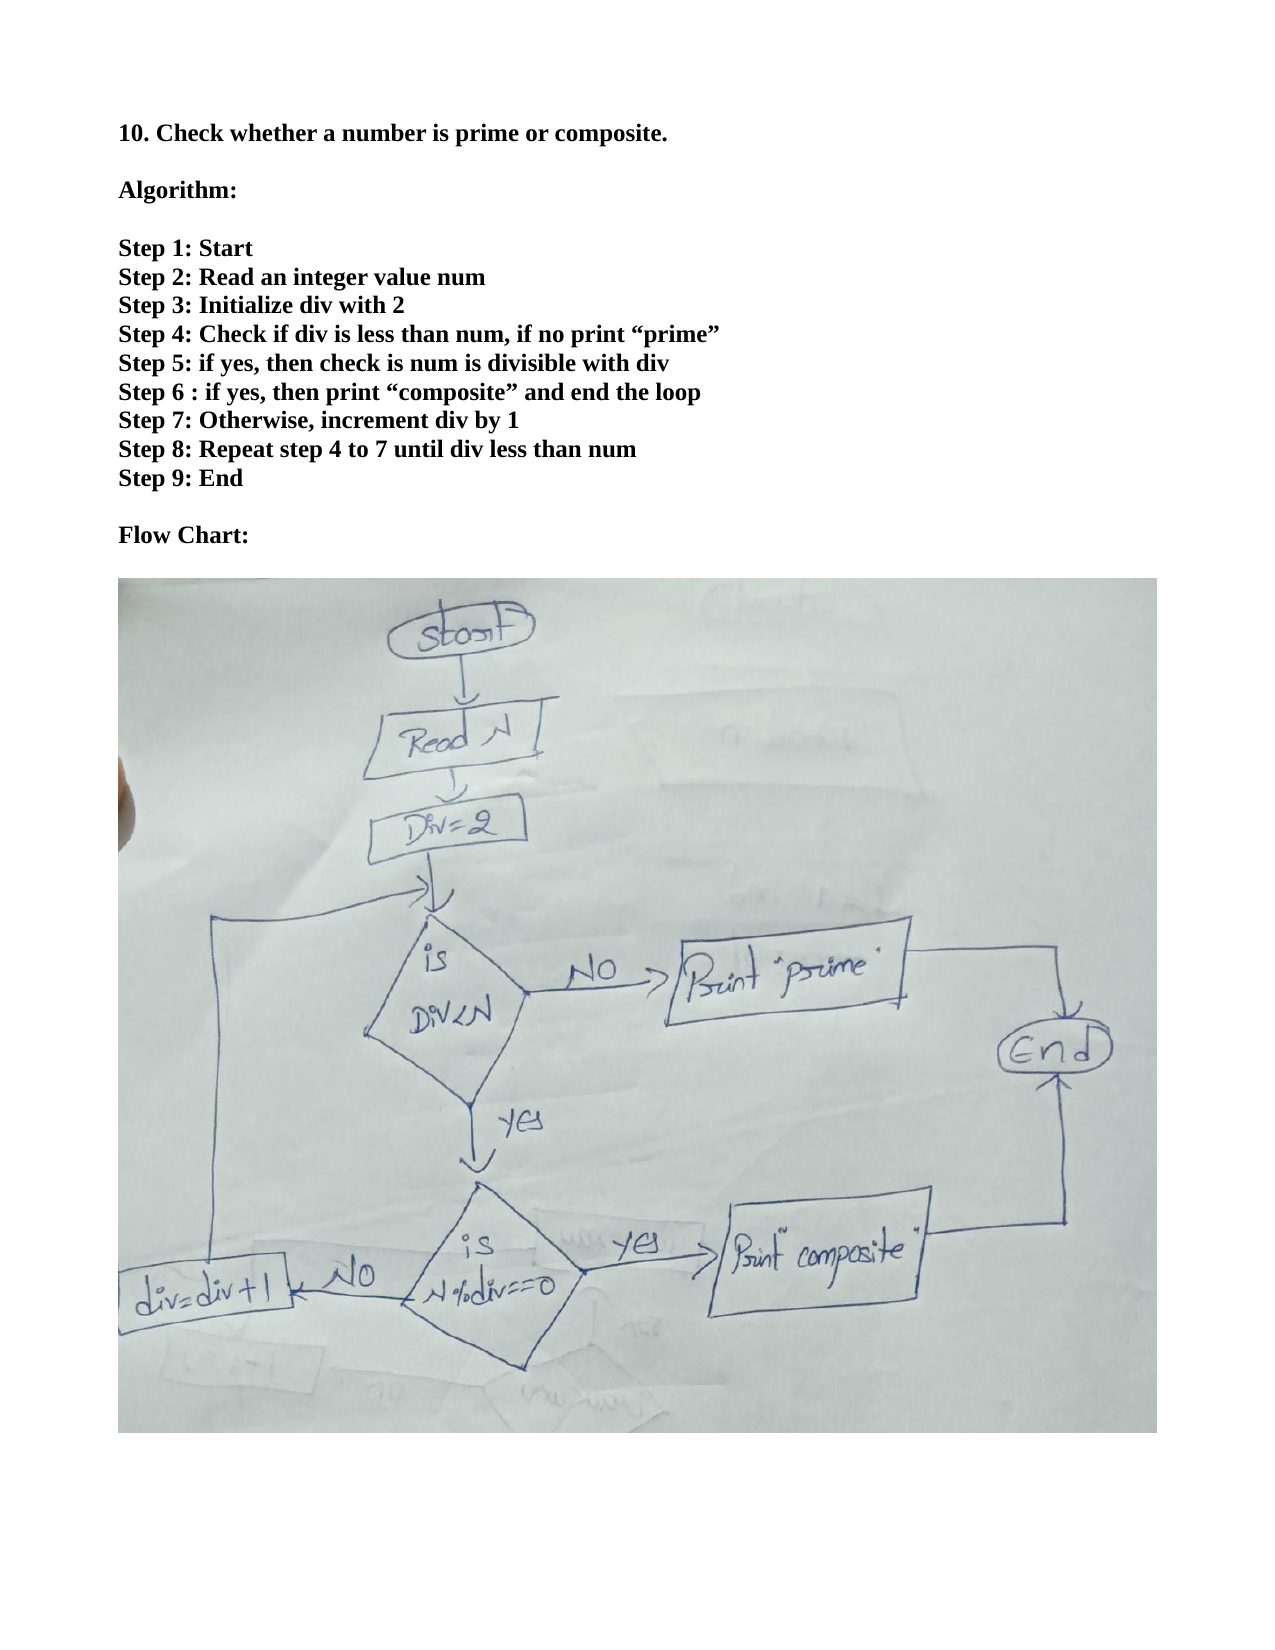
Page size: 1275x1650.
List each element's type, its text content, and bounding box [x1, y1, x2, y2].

text Algorithm: [118, 176, 1157, 204]
text Flow Chart: [118, 521, 1157, 549]
text Step 6 : if yes, then print “composite” and end the loop [118, 377, 1157, 406]
picture [118, 578, 1157, 1433]
text Step 2: Read an integer value num [118, 262, 1157, 291]
text Step 5: if yes, then check is num is divisible with div [118, 348, 1157, 377]
text Step 8: Repeat step 4 to 7 until div less than num [118, 434, 1157, 463]
text Step 1: Start [118, 233, 1157, 262]
text Step 7: Otherwise, increment div by 1 [118, 406, 1157, 434]
text Step 3: Initialize div with 2 [118, 291, 1157, 319]
text 10. Check whether a number is prime or composite. [118, 118, 1157, 147]
text Step 9: End [118, 463, 1157, 492]
text Step 4: Check if div is less than num, if no print “prime” [118, 319, 1157, 348]
